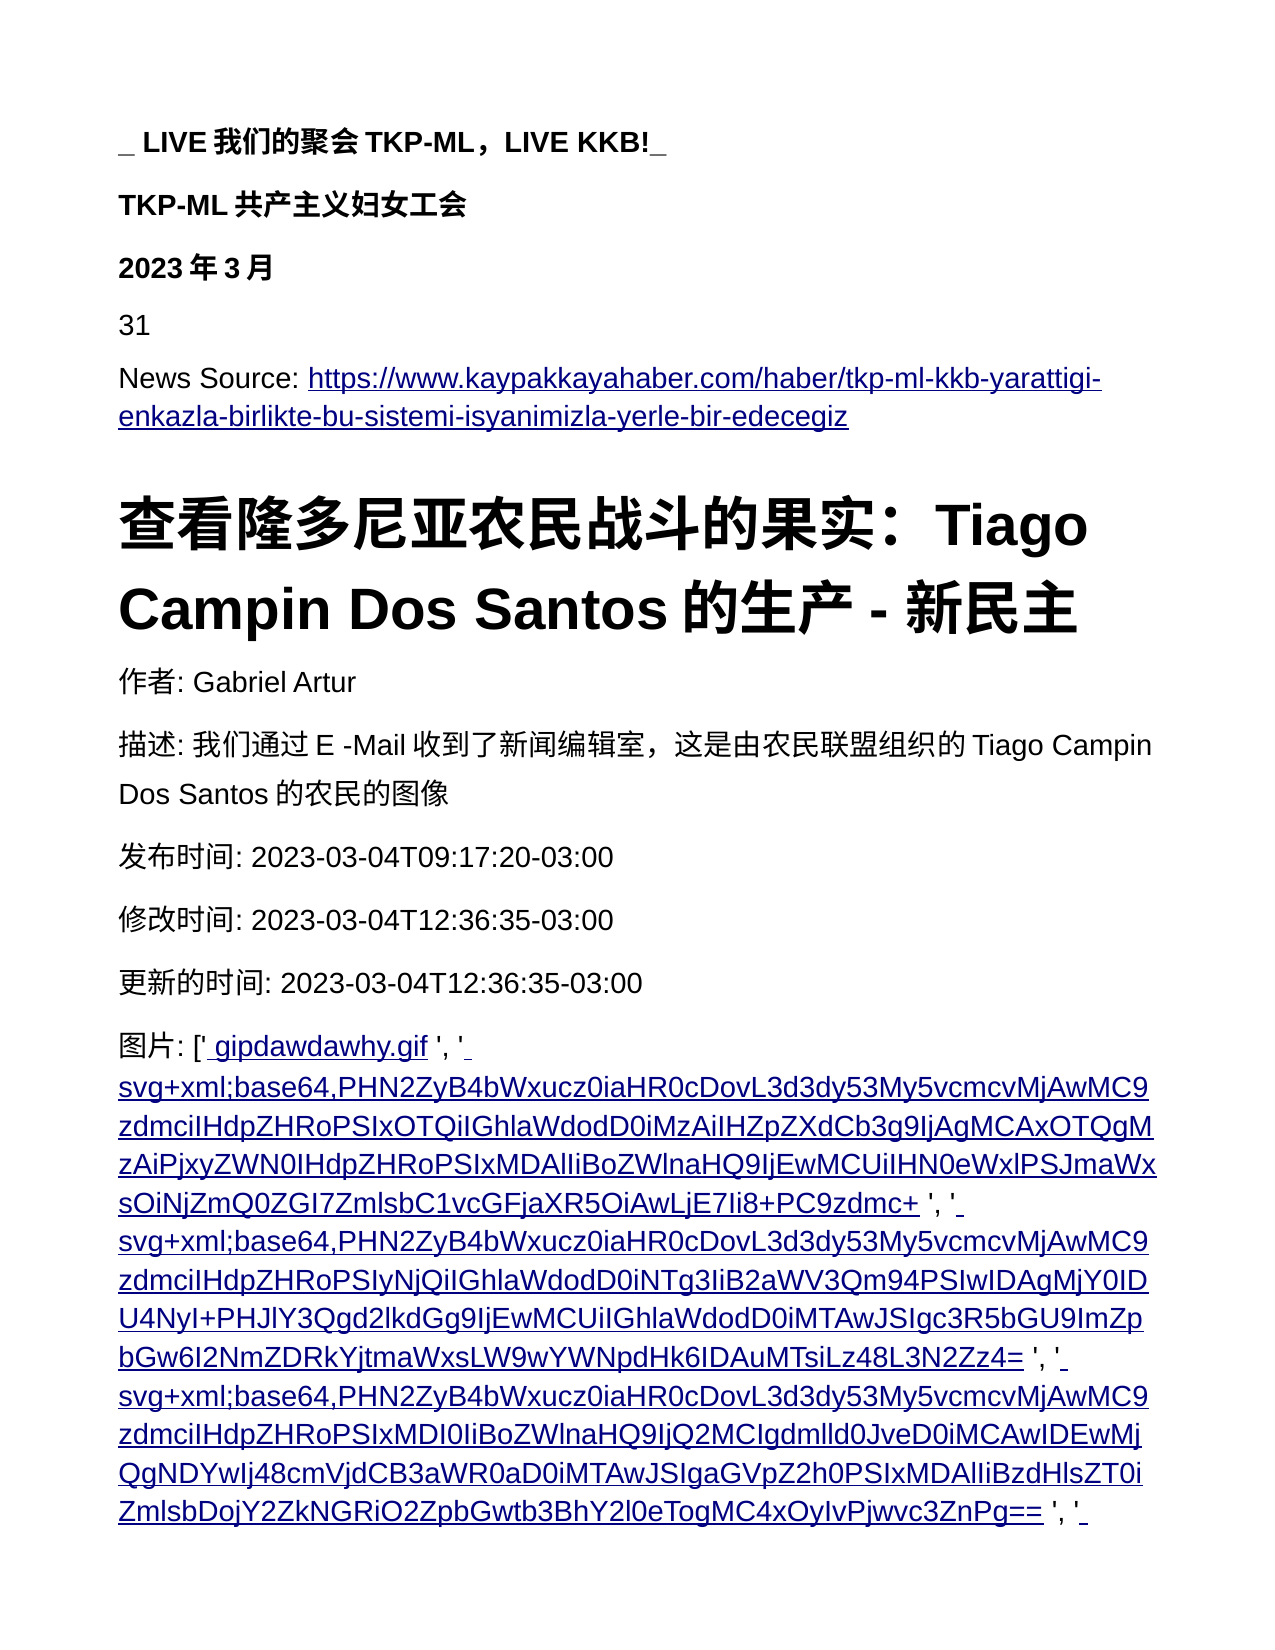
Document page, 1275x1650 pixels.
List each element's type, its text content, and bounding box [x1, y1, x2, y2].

text TKP-ML共产主义妇女工会 [118, 181, 1157, 223]
text _ LIVE我们的聚会TKP-ML，LIVE KKB!_ [118, 118, 1157, 160]
text 作者: Gabriel Artur [118, 659, 1157, 701]
text 2023年3月 [118, 244, 1157, 287]
subtitle 查看隆多尼亚农民战斗的果实：Tiago Campin Dos Santos的生产 - 新民主 [118, 477, 1157, 646]
text 31 [118, 307, 1157, 341]
text 更新的时间: 2023-03-04T12:36:35-03:00 [118, 960, 1157, 1002]
text 描述: 我们通过E -Mail收到了新闻编辑室，这是由农民联盟组织的Tiago Campin Dos Santos的农民的图像 [118, 722, 1157, 813]
text sOiNjZmQ0ZGI7ZmlsbC1vcGFjaXR5OiAwLjE7Ii8+PC9zdmc+ ', ' svg+xml;base64,PHN2ZyB4bWxucz0iaHR0cDovL3d3dy53My5vcmcvMjAwMC9zdmciIHdpZHRoPSIyNjQiIGhlaWdodD0iNTg3IiB2aWV3Qm94PSIwIDAgMjY0IDU4NyI+PHJlY3Qgd2lkdGg9IjEwMCUiIGhlaWdodD0iMTAwJSIgc3R5bGU9ImZpbGw6I2NmZDRkYjtmaWxsLW9wYWNpdHk6IDAuMTsiLz48L3N2Zz4= ', ' svg+xml;base64,PHN2ZyB4bWxucz0iaHR0cDovL3d3dy53My5vcmcvMjAwMC9zdmciIHdpZHRoPSIxMDI0IiBoZWlnaHQ9IjQ2MCIgdmlld0JveD0iMCAwIDEwMjQgNDYwIj48cmVjdCB3aWR0aD0iMTAwJSIgaGVpZ2h0PSIxMDAlIiBzdHlsZT0iZmlsbDojY2ZkNGRiO2ZpbGwtb3BhY2l0eTogMC4xOyIvPjwvc3ZnPg== ', ' [118, 1178, 1157, 1528]
text 发布时间: 2023-03-04T09:17:20-03:00 [118, 833, 1157, 876]
text 修改时间: 2023-03-04T12:36:35-03:00 [118, 897, 1157, 939]
text 图片: [' gipdawdawhy.gif ', ' svg+xml;base64,PHN2ZyB4bWxucz0iaHR0cDovL3d3dy53My5vcmcvMjAwMC9zdmciIHdpZHRoPSIxOTQiIGhlaWdodD0iMzAiIHZpZXdCb3g9IjAgMCAxOTQgMzAiPjxyZWN0IHdpZHRoPSIxMDAlIiBoZWlnaHQ9IjEwMCUiIHN0eWxlPSJmaWx [118, 1023, 1157, 1176]
text News Source: https://www.kaypakkayahaber.com/haber/tkp-ml-kkb-yarattigi-enkazla-birlikte-bu-sistemi-isyanimizla-yerle-bir-edecegiz [118, 361, 1157, 433]
